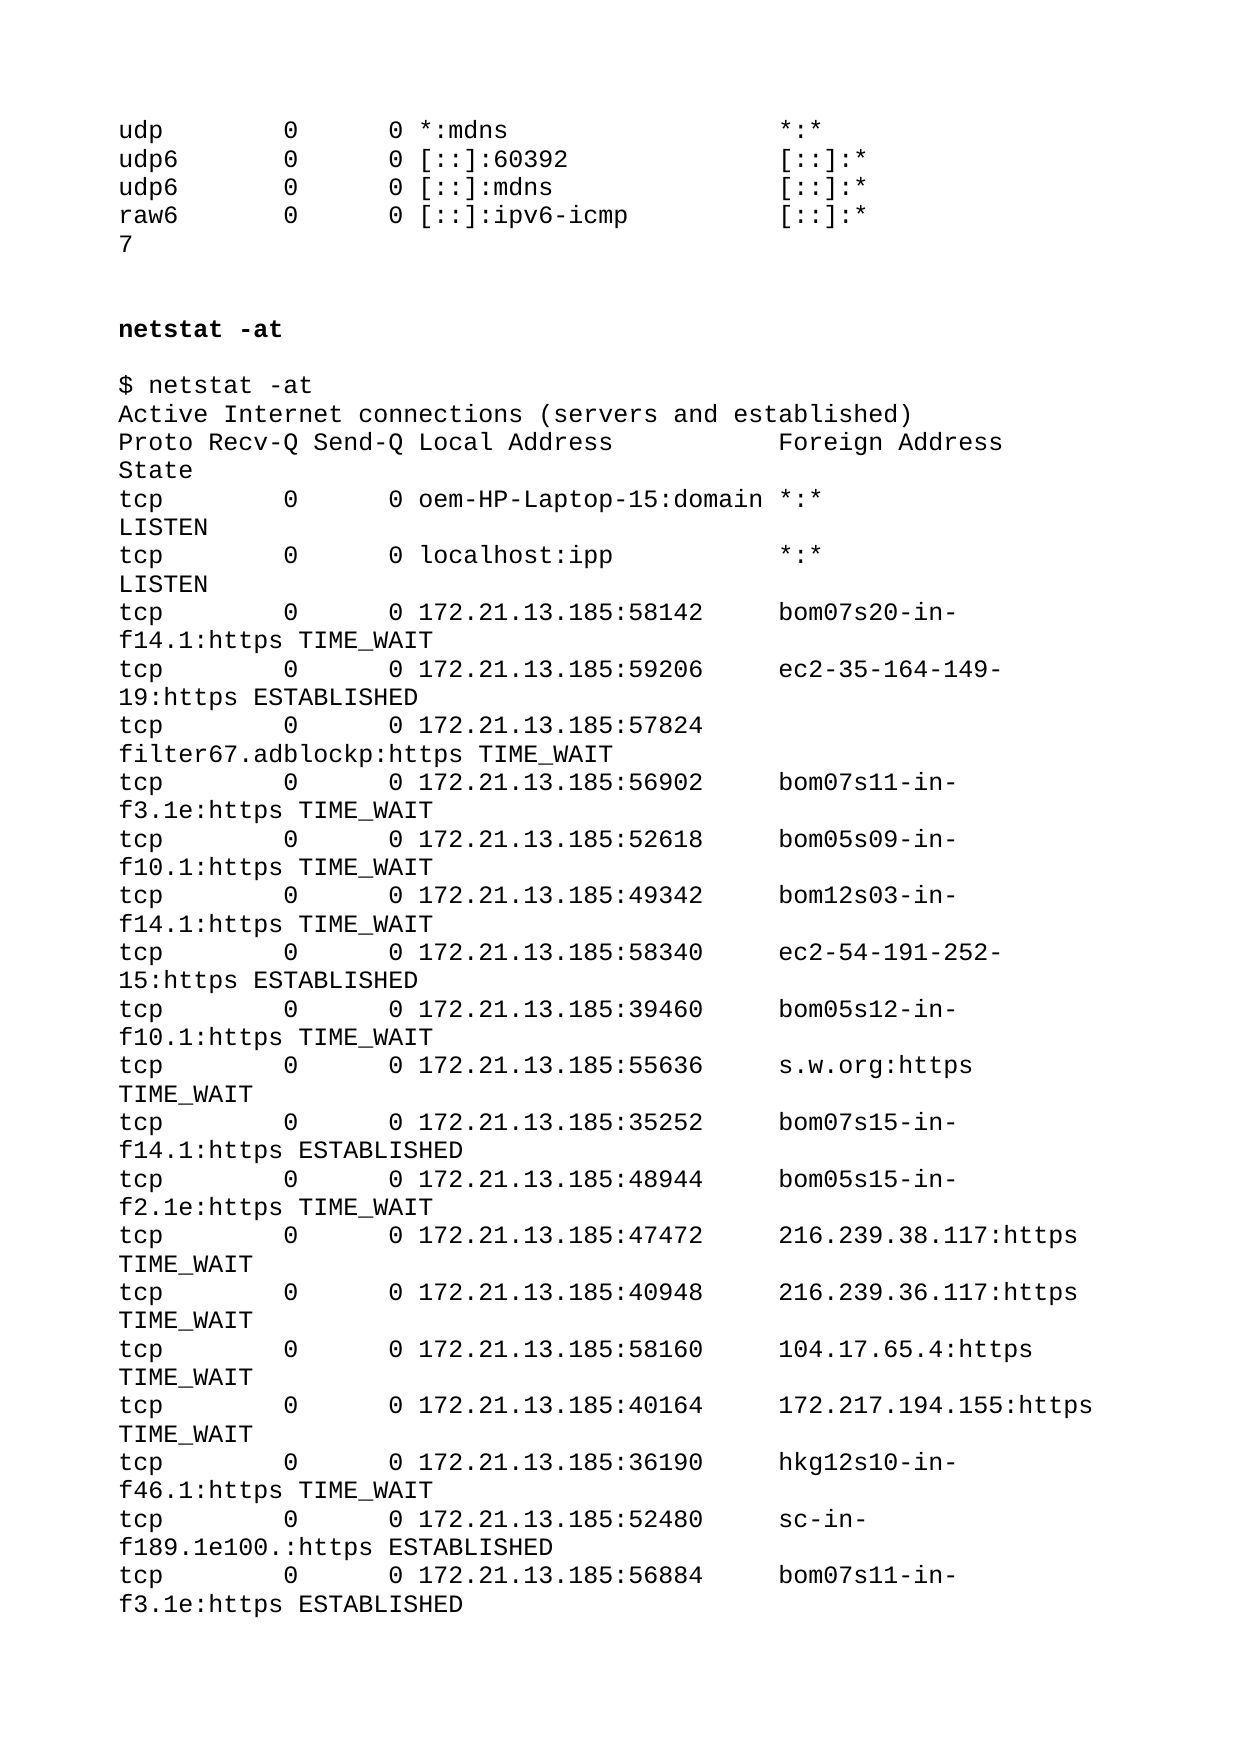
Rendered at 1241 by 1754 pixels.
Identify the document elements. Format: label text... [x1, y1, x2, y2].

text tcp 0 0 172.21.13.185:58340 ec2-54-191-252-15:https ESTABLISHED [118, 940, 1122, 996]
text tcp 0 0 172.21.13.185:35252 bom07s15-in-f14.1:https ESTABLISHED [118, 1110, 1122, 1166]
text $ netstat -at [118, 373, 1122, 401]
text tcp 0 0 172.21.13.185:58160 104.17.65.4:https TIME_WAIT [118, 1336, 1122, 1393]
text netstat -at [118, 316, 1122, 345]
text tcp 0 0 172.21.13.185:56884 bom07s11-in-f3.1e:https ESTABLISHED [118, 1563, 1122, 1620]
text tcp 0 0 172.21.13.185:39460 bom05s12-in-f10.1:https TIME_WAIT [118, 996, 1122, 1053]
text tcp 0 0 localhost:ipp *:* LISTEN [118, 543, 1122, 600]
text tcp 0 0 172.21.13.185:36190 hkg12s10-in-f46.1:https TIME_WAIT [118, 1450, 1122, 1506]
text tcp 0 0 172.21.13.185:58142 bom07s20-in-f14.1:https TIME_WAIT [118, 600, 1122, 656]
text Active Internet connections (servers and established) [118, 401, 1122, 430]
text Proto Recv-Q Send-Q Local Address Foreign Address State [118, 430, 1122, 486]
text tcp 0 0 172.21.13.185:40948 216.239.36.117:https TIME_WAIT [118, 1280, 1122, 1336]
text tcp 0 0 172.21.13.185:49342 bom12s03-in-f14.1:https TIME_WAIT [118, 883, 1122, 940]
text udp6 0 0 [::]:mdns [::]:* [118, 175, 1122, 203]
text tcp 0 0 172.21.13.185:55636 s.w.org:https TIME_WAIT [118, 1053, 1122, 1110]
text tcp 0 0 172.21.13.185:59206 ec2-35-164-149-19:https ESTABLISHED [118, 656, 1122, 713]
text tcp 0 0 172.21.13.185:52618 bom05s09-in-f10.1:https TIME_WAIT [118, 826, 1122, 883]
text udp6 0 0 [::]:60392 [::]:* [118, 146, 1122, 175]
text udp 0 0 *:mdns *:* [118, 118, 1122, 146]
text tcp 0 0 172.21.13.185:48944 bom05s15-in-f2.1e:https TIME_WAIT [118, 1166, 1122, 1223]
text tcp 0 0 172.21.13.185:56902 bom07s11-in-f3.1e:https TIME_WAIT [118, 770, 1122, 826]
text tcp 0 0 172.21.13.185:52480 sc-in-f189.1e100.:https ESTABLISHED [118, 1506, 1122, 1563]
text tcp 0 0 172.21.13.185:47472 216.239.38.117:https TIME_WAIT [118, 1223, 1122, 1280]
text raw6 0 0 [::]:ipv6-icmp [::]:* 7 [118, 203, 1122, 260]
text tcp 0 0 172.21.13.185:40164 172.217.194.155:https TIME_WAIT [118, 1393, 1122, 1450]
text tcp 0 0 172.21.13.185:57824 filter67.adblockp:https TIME_WAIT [118, 713, 1122, 770]
text tcp 0 0 oem-HP-Laptop-15:domain *:* LISTEN [118, 486, 1122, 543]
